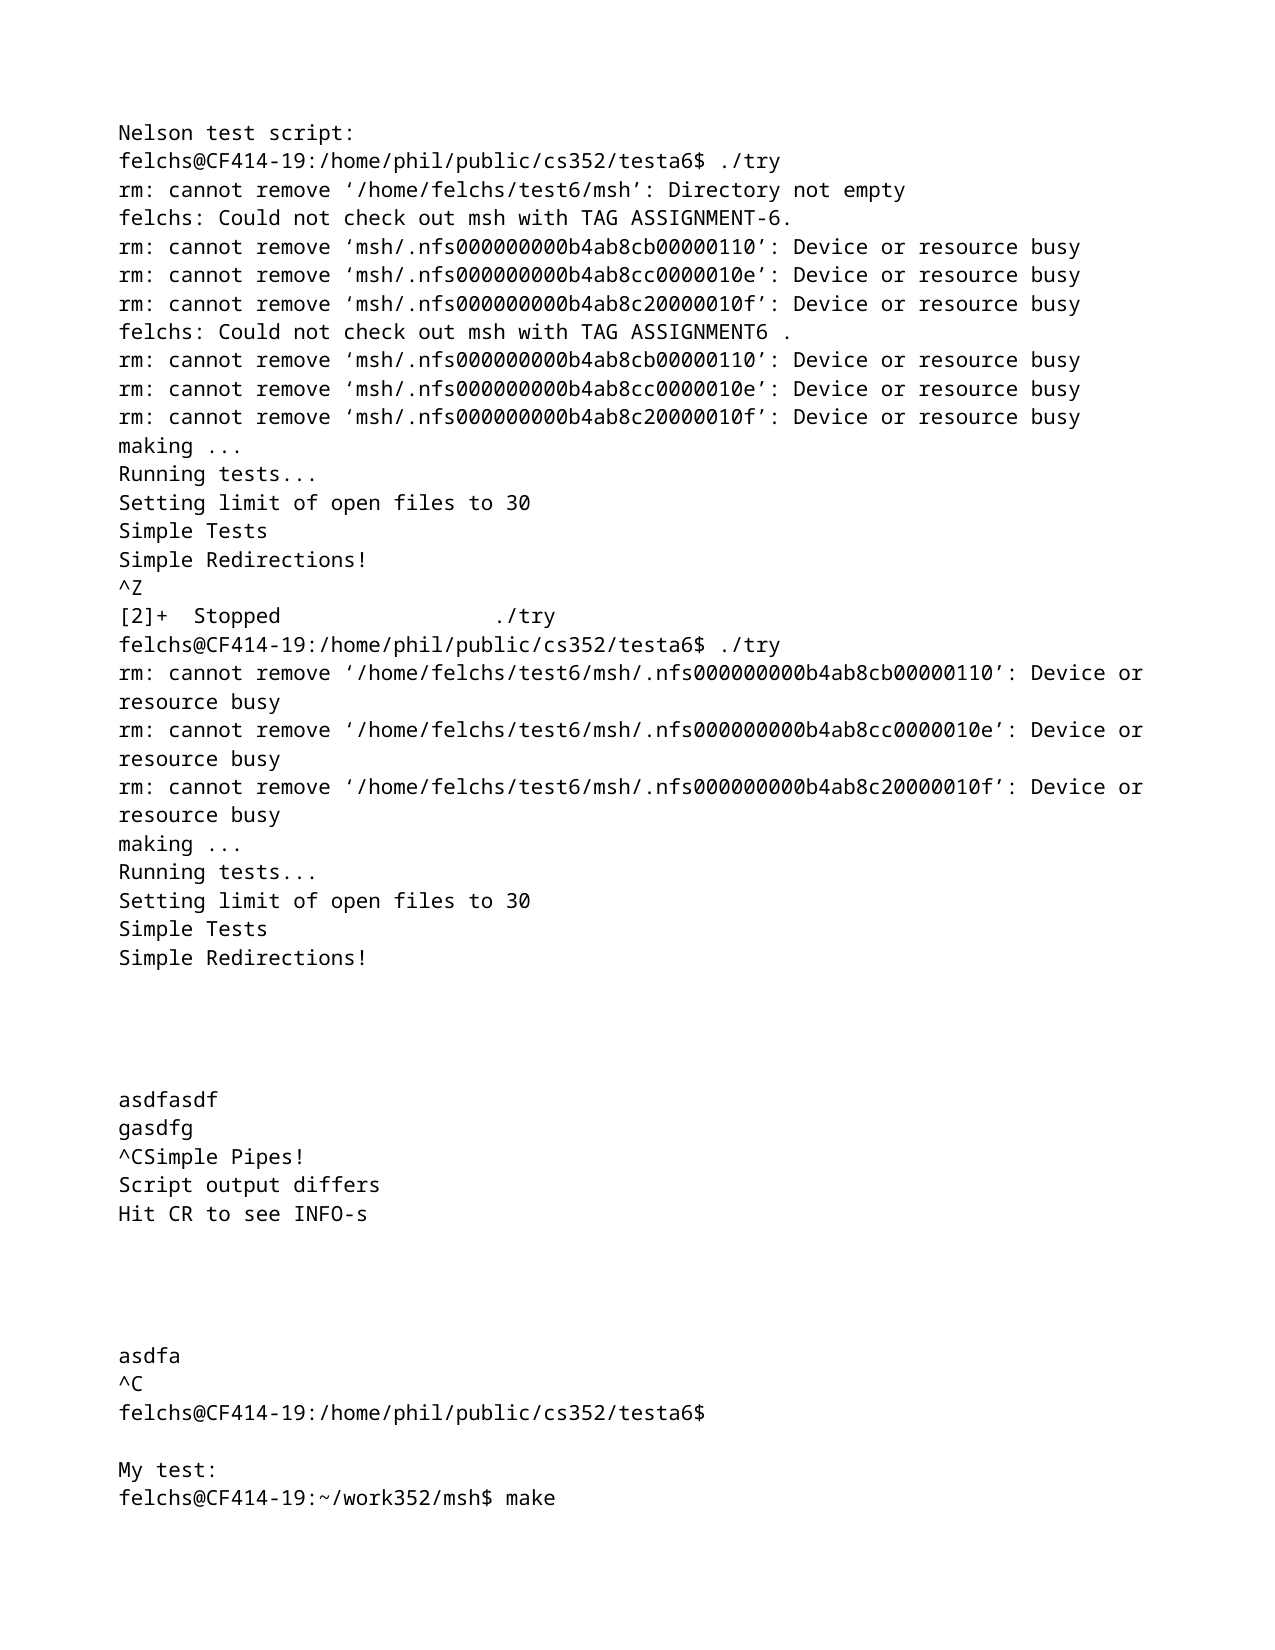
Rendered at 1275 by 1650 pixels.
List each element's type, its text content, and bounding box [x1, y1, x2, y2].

text [2]+ Stopped ./try [118, 602, 1157, 630]
text rm: cannot remove ‘/home/felchs/test6/msh/.nfs000000000b4ab8cb00000110’: Device or resource busy [118, 658, 1157, 715]
text Simple Redirections! [118, 545, 1157, 573]
text Setting limit of open files to 30 [118, 886, 1157, 914]
text felchs@CF414-19:/home/phil/public/cs352/testa6$ [118, 1398, 1157, 1426]
text Nelson test script: [118, 118, 1157, 147]
text ^C [118, 1369, 1157, 1398]
text felchs: Could not check out msh with TAG ASSIGNMENT-6. [118, 203, 1157, 232]
text Simple Redirections! [118, 943, 1157, 971]
text Simple Tests [118, 914, 1157, 943]
text ^CSimple Pipes! [118, 1142, 1157, 1170]
text gasdfg [118, 1113, 1157, 1142]
text rm: cannot remove ‘msh/.nfs000000000b4ab8cc0000010e’: Device or resource busy [118, 374, 1157, 402]
text rm: cannot remove ‘msh/.nfs000000000b4ab8c20000010f’: Device or resource busy [118, 402, 1157, 431]
text rm: cannot remove ‘msh/.nfs000000000b4ab8cb00000110’: Device or resource busy [118, 346, 1157, 374]
text asdfasdf [118, 1085, 1157, 1113]
text ^Z [118, 573, 1157, 602]
text making ... [118, 431, 1157, 459]
text rm: cannot remove ‘msh/.nfs000000000b4ab8cb00000110’: Device or resource busy [118, 232, 1157, 260]
text asdfa [118, 1341, 1157, 1369]
text felchs: Could not check out msh with TAG ASSIGNMENT6 . [118, 317, 1157, 346]
text rm: cannot remove ‘/home/felchs/test6/msh/.nfs000000000b4ab8cc0000010e’: Device or resource busy [118, 715, 1157, 772]
text rm: cannot remove ‘/home/felchs/test6/msh’: Directory not empty [118, 175, 1157, 203]
text Hit CR to see INFO-s [118, 1199, 1157, 1227]
text Running tests... [118, 857, 1157, 886]
text felchs@CF414-19:/home/phil/public/cs352/testa6$ ./try [118, 147, 1157, 175]
text Simple Tests [118, 516, 1157, 545]
text Setting limit of open files to 30 [118, 488, 1157, 516]
text felchs@CF414-19:~/work352/msh$ make [118, 1483, 1157, 1512]
text making ... [118, 829, 1157, 857]
text Script output differs [118, 1170, 1157, 1199]
text rm: cannot remove ‘/home/felchs/test6/msh/.nfs000000000b4ab8c20000010f’: Device or resource busy [118, 772, 1157, 829]
text rm: cannot remove ‘msh/.nfs000000000b4ab8cc0000010e’: Device or resource busy [118, 260, 1157, 289]
text Running tests... [118, 459, 1157, 488]
text rm: cannot remove ‘msh/.nfs000000000b4ab8c20000010f’: Device or resource busy [118, 289, 1157, 317]
text felchs@CF414-19:/home/phil/public/cs352/testa6$ ./try [118, 630, 1157, 658]
text My test: [118, 1455, 1157, 1483]
